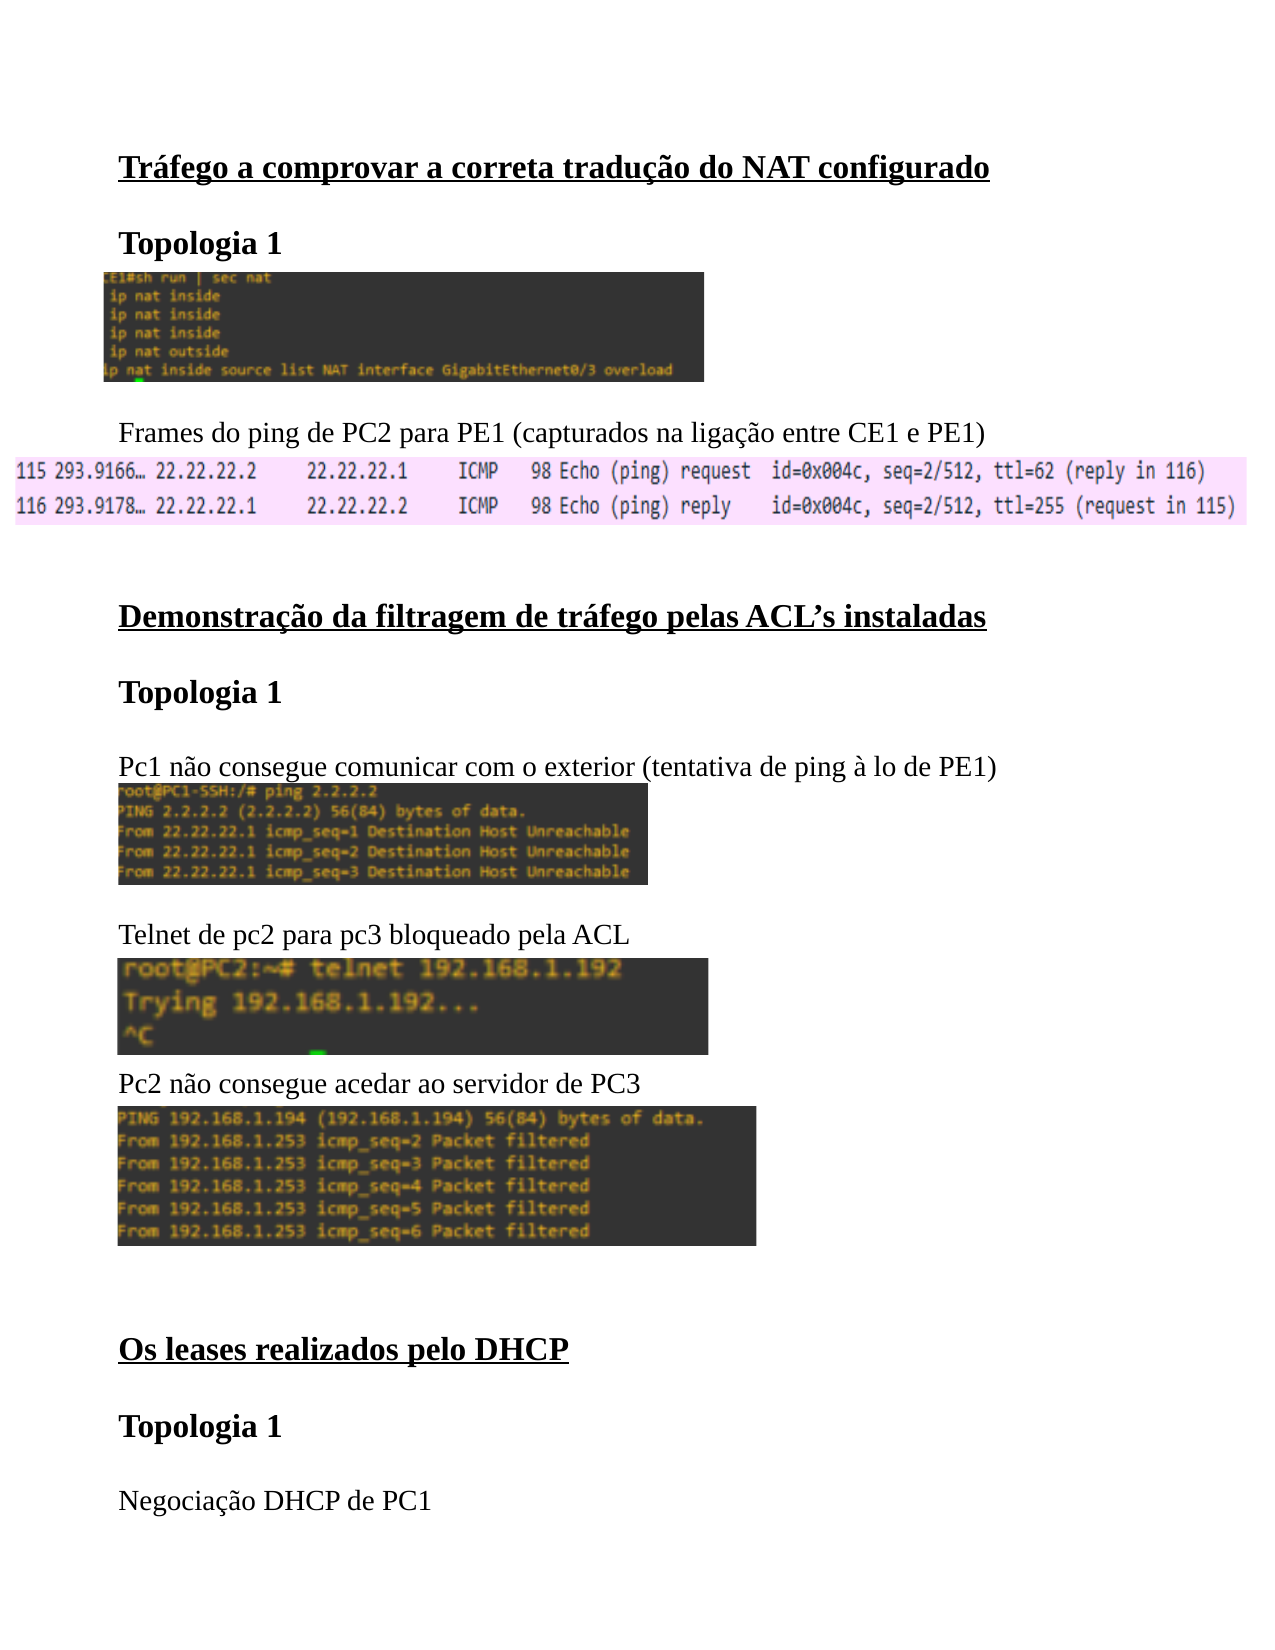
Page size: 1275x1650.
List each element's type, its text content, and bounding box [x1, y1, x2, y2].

text Frames do ping de PC2 para PE1 (capturados na ligação entre CE1 e PE1) [118, 415, 1157, 449]
text Topologia 1 [118, 223, 1157, 262]
text Pc2 não consegue acedar ao servidor de PC3 [118, 1066, 1157, 1099]
text Demonstração da filtragem de tráfego pelas ACL’s instaladas [118, 596, 1157, 634]
text Pc1 não consegue comunicar com o exterior (tentativa de ping à lo de PE1) [118, 749, 1157, 783]
picture [117, 1106, 757, 1246]
text Tráfego a comprovar a correta tradução do NAT configurado [118, 147, 1157, 185]
text Os leases realizados pelo DHCP [118, 1329, 1157, 1368]
picture [15, 457, 1247, 525]
text Topologia 1 [118, 673, 1157, 711]
text Telnet de pc2 para pc3 bloqueado pela ACL [118, 917, 1157, 951]
picture [118, 783, 648, 885]
picture [117, 958, 709, 1055]
picture [103, 272, 705, 382]
text Topologia 1 [118, 1406, 1157, 1444]
text Negociação DHCP de PC1 [118, 1483, 1157, 1516]
